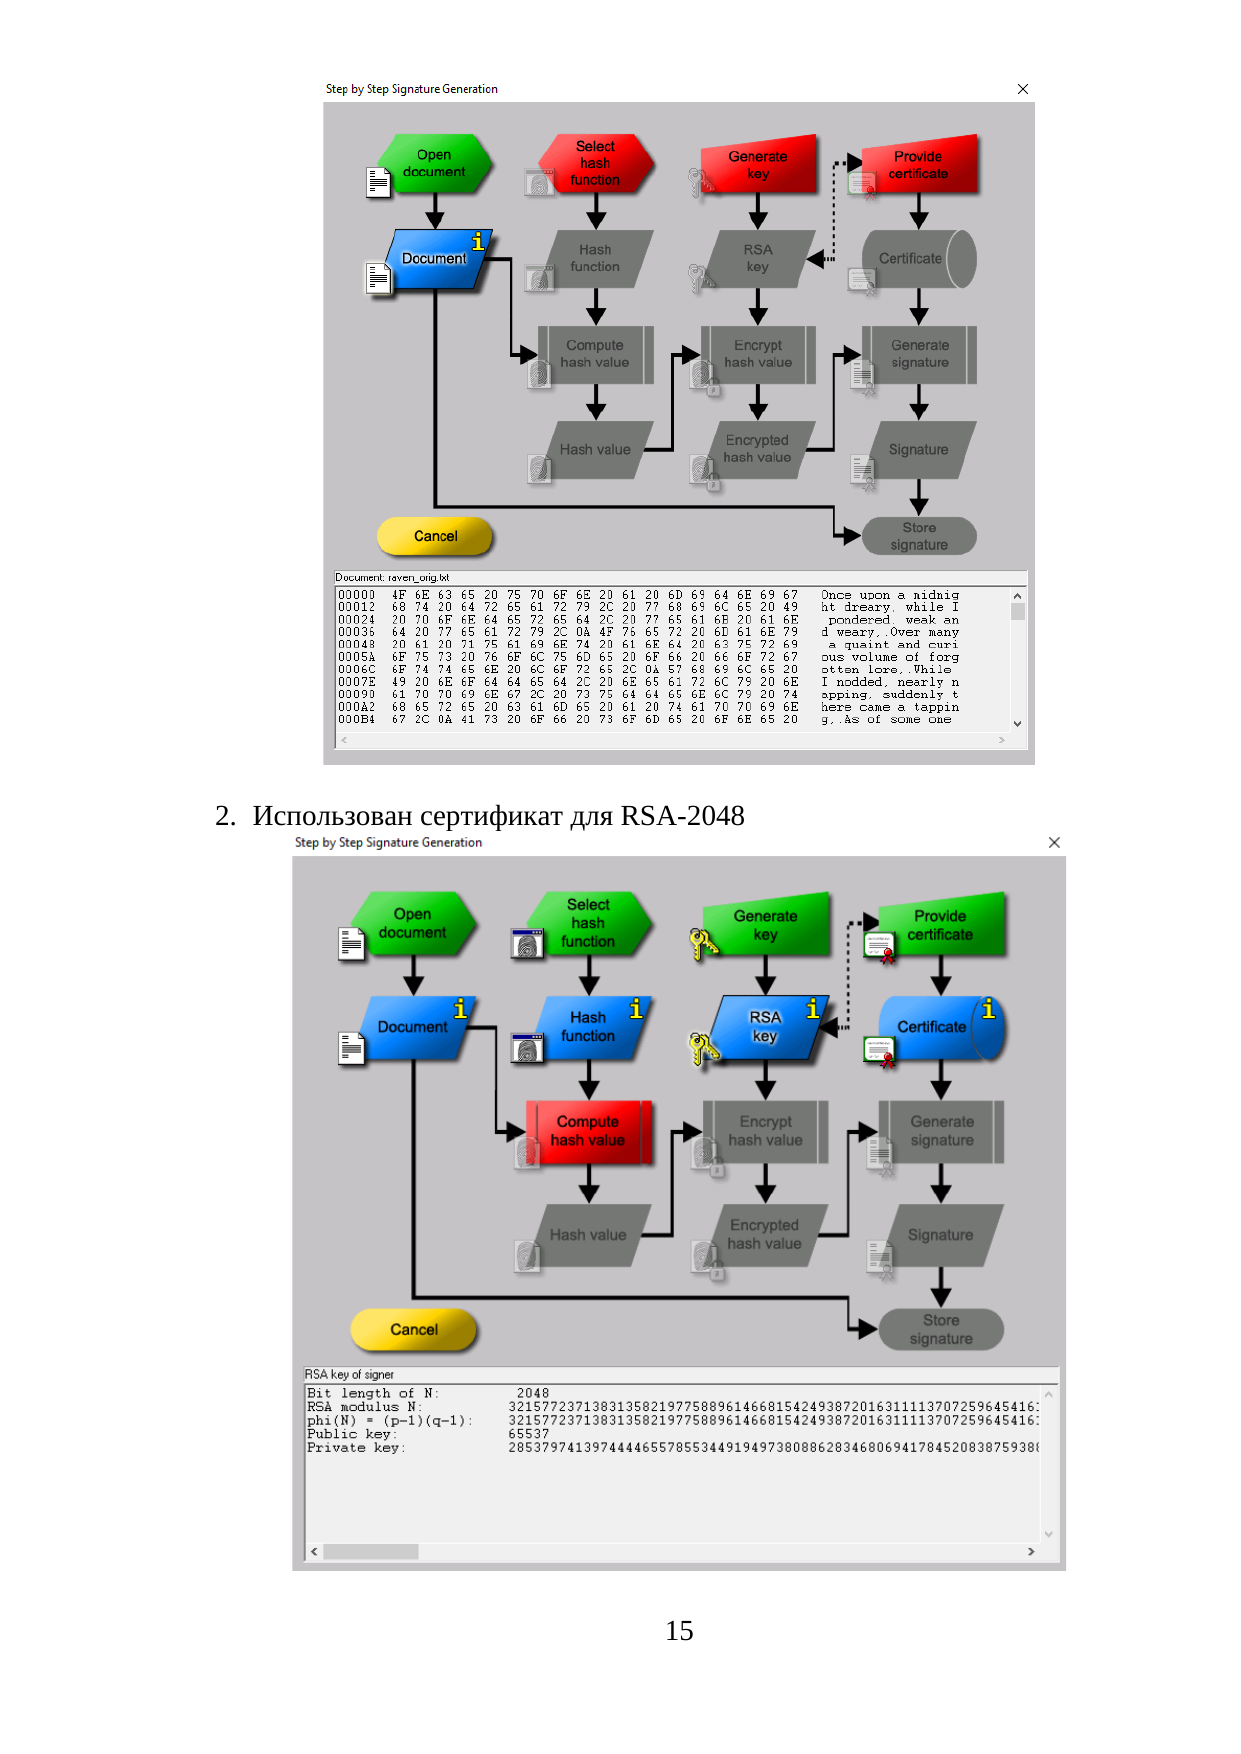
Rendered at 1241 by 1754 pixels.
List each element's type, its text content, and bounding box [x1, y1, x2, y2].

picture [292, 831, 1067, 1571]
picture [323, 81, 1035, 765]
list Использован сертификат для RSA-2048 [215, 798, 1181, 832]
